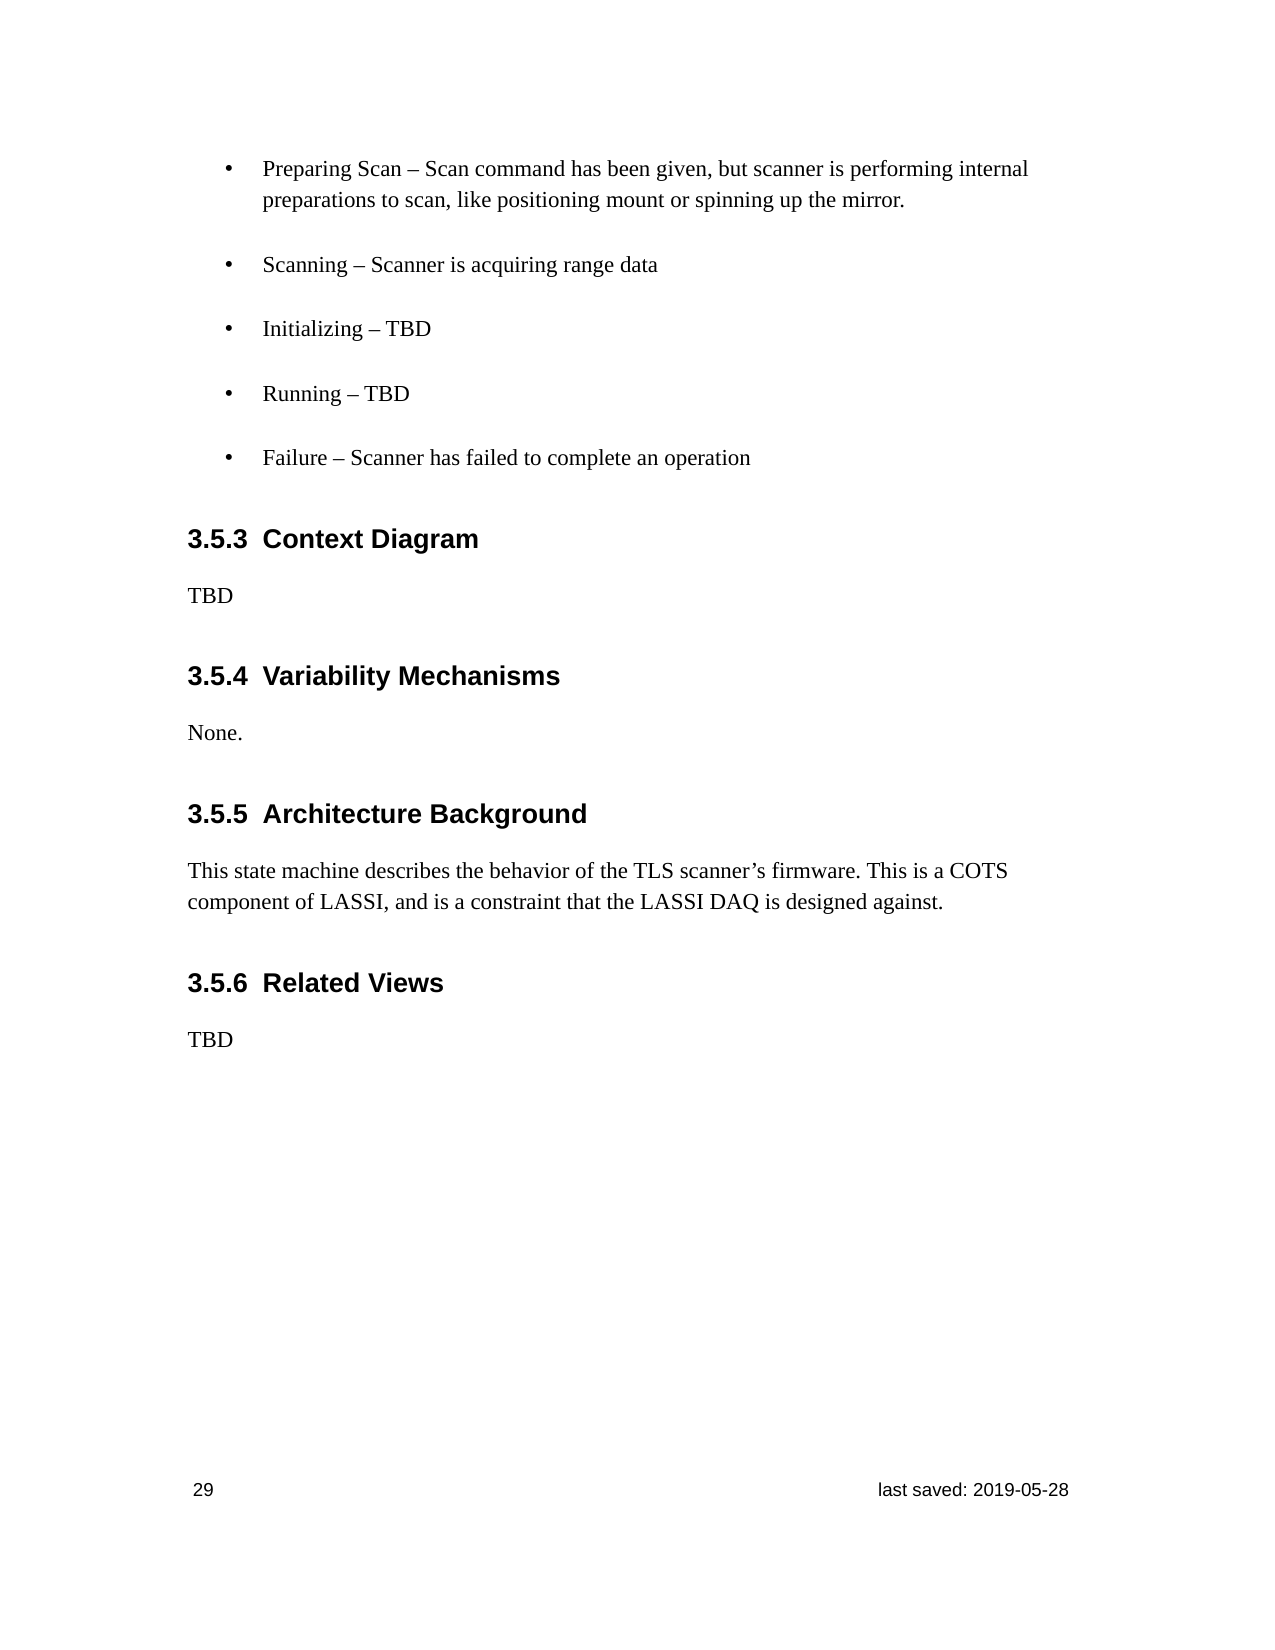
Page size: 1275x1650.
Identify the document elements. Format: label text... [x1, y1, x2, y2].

text This state machine describes the behavior of the TLS scanner’s firmware. This is a COTS component of LASSI, and is a constraint that the LASSI DAQ is designed against. [187, 852, 1087, 914]
list Scanning – Scanner is acquiring range data [225, 246, 1087, 277]
subtitle Architecture Background [187, 794, 1087, 829]
subtitle Variability Mechanisms [187, 656, 1087, 692]
list Failure – Scanner has failed to complete an operation [225, 439, 1087, 471]
list Preparing Scan – Scan command has been given, but scanner is performing internal preparations to scan, like positioning mount or spinning up the mirror. [225, 150, 1087, 212]
list Initializing – TBD [225, 310, 1087, 342]
text TBD [187, 1021, 1087, 1052]
list Running – TBD [225, 375, 1087, 406]
text None. [187, 714, 1087, 746]
subtitle Related Views [187, 962, 1087, 998]
text TBD [187, 577, 1087, 608]
subtitle Context Diagram [187, 519, 1087, 554]
